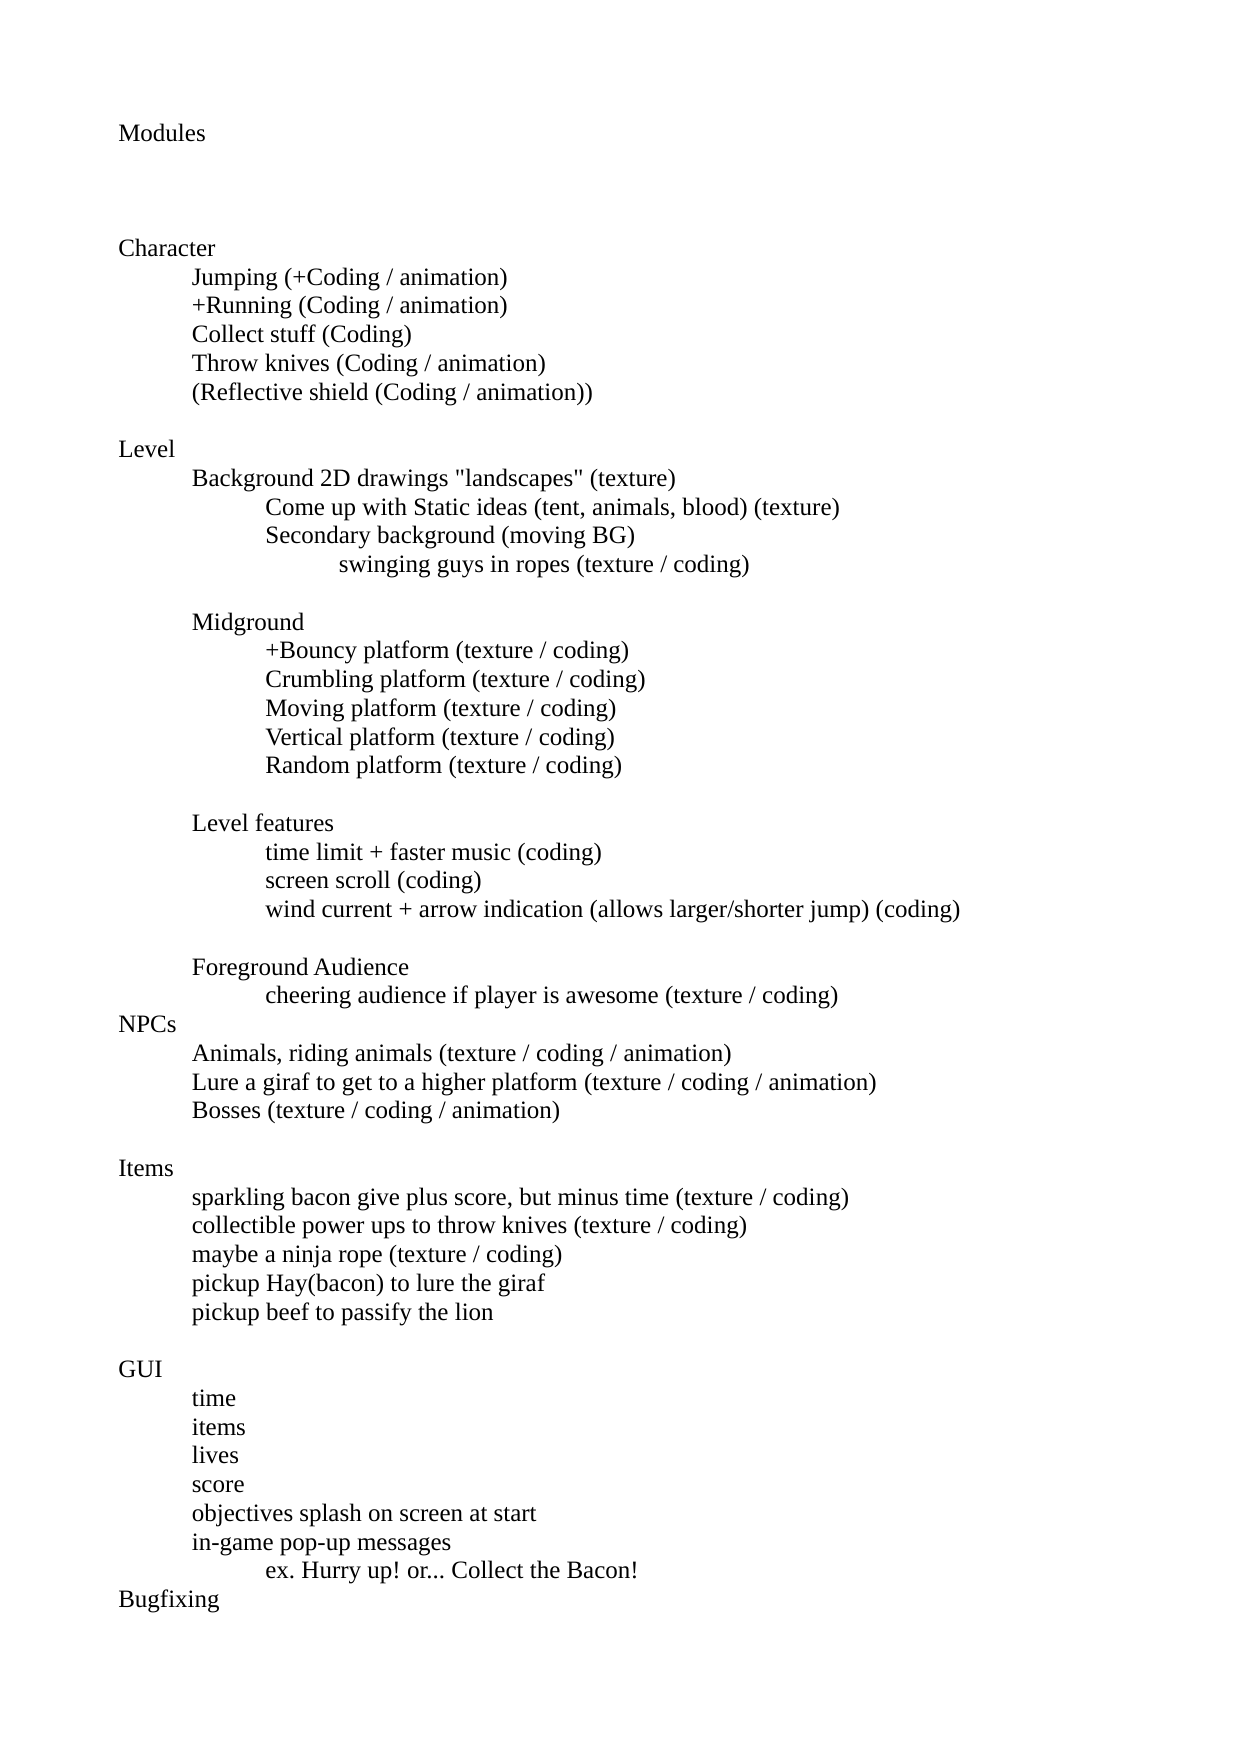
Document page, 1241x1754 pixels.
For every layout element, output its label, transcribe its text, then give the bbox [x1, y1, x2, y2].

text objectives splash on screen at start [118, 1498, 1122, 1527]
text items [118, 1412, 1122, 1441]
text Modules [118, 118, 1122, 147]
text Animals, riding animals (texture / coding / animation) [118, 1038, 1122, 1067]
text Random platform (texture / coding) [118, 751, 1122, 779]
text Items [118, 1153, 1122, 1182]
text Character [118, 233, 1122, 262]
text Bosses (texture / coding / animation) [118, 1096, 1122, 1124]
text sparkling bacon give plus score, but minus time (texture / coding) [118, 1182, 1122, 1211]
text pickup beef to passify the lion [118, 1297, 1122, 1326]
text Crumbling platform (texture / coding) [118, 664, 1122, 693]
text Level [118, 434, 1122, 463]
text +Running (Coding / animation) [118, 291, 1122, 319]
text score [118, 1469, 1122, 1498]
text pickup Hay(bacon) to lure the giraf [118, 1268, 1122, 1297]
text Lure a giraf to get to a higher platform (texture / coding / animation) [118, 1067, 1122, 1096]
text Bugfixing [118, 1584, 1122, 1613]
text Foreground Audience [118, 952, 1122, 981]
text swinging guys in ropes (texture / coding) [118, 549, 1122, 578]
text Vertical platform (texture / coding) [118, 722, 1122, 751]
text Background 2D drawings "landscapes" (texture) [118, 463, 1122, 492]
text GUI [118, 1354, 1122, 1383]
text Throw knives (Coding / animation) [118, 348, 1122, 377]
text Moving platform (texture / coding) [118, 693, 1122, 722]
text NPCs [118, 1009, 1122, 1038]
text wind current + arrow indication (allows larger/shorter jump) (coding) [118, 894, 1122, 923]
text Collect stuff (Coding) [118, 319, 1122, 348]
text Level features [118, 808, 1122, 837]
text ex. Hurry up! or... Collect the Bacon! [118, 1556, 1122, 1584]
text (Reflective shield (Coding / animation)) [118, 377, 1122, 406]
text screen scroll (coding) [118, 866, 1122, 894]
text time limit + faster music (coding) [118, 837, 1122, 866]
text cheering audience if player is awesome (texture / coding) [118, 981, 1122, 1009]
text +Bouncy platform (texture / coding) [118, 636, 1122, 664]
text maybe a ninja rope (texture / coding) [118, 1239, 1122, 1268]
text Midground [118, 607, 1122, 636]
text Secondary background (moving BG) [118, 521, 1122, 549]
text Come up with Static ideas (tent, animals, blood) (texture) [118, 492, 1122, 521]
text in-game pop-up messages [118, 1527, 1122, 1556]
text time [118, 1383, 1122, 1412]
text collectible power ups to throw knives (texture / coding) [118, 1211, 1122, 1239]
text Jumping (+Coding / animation) [118, 262, 1122, 291]
text lives [118, 1441, 1122, 1469]
